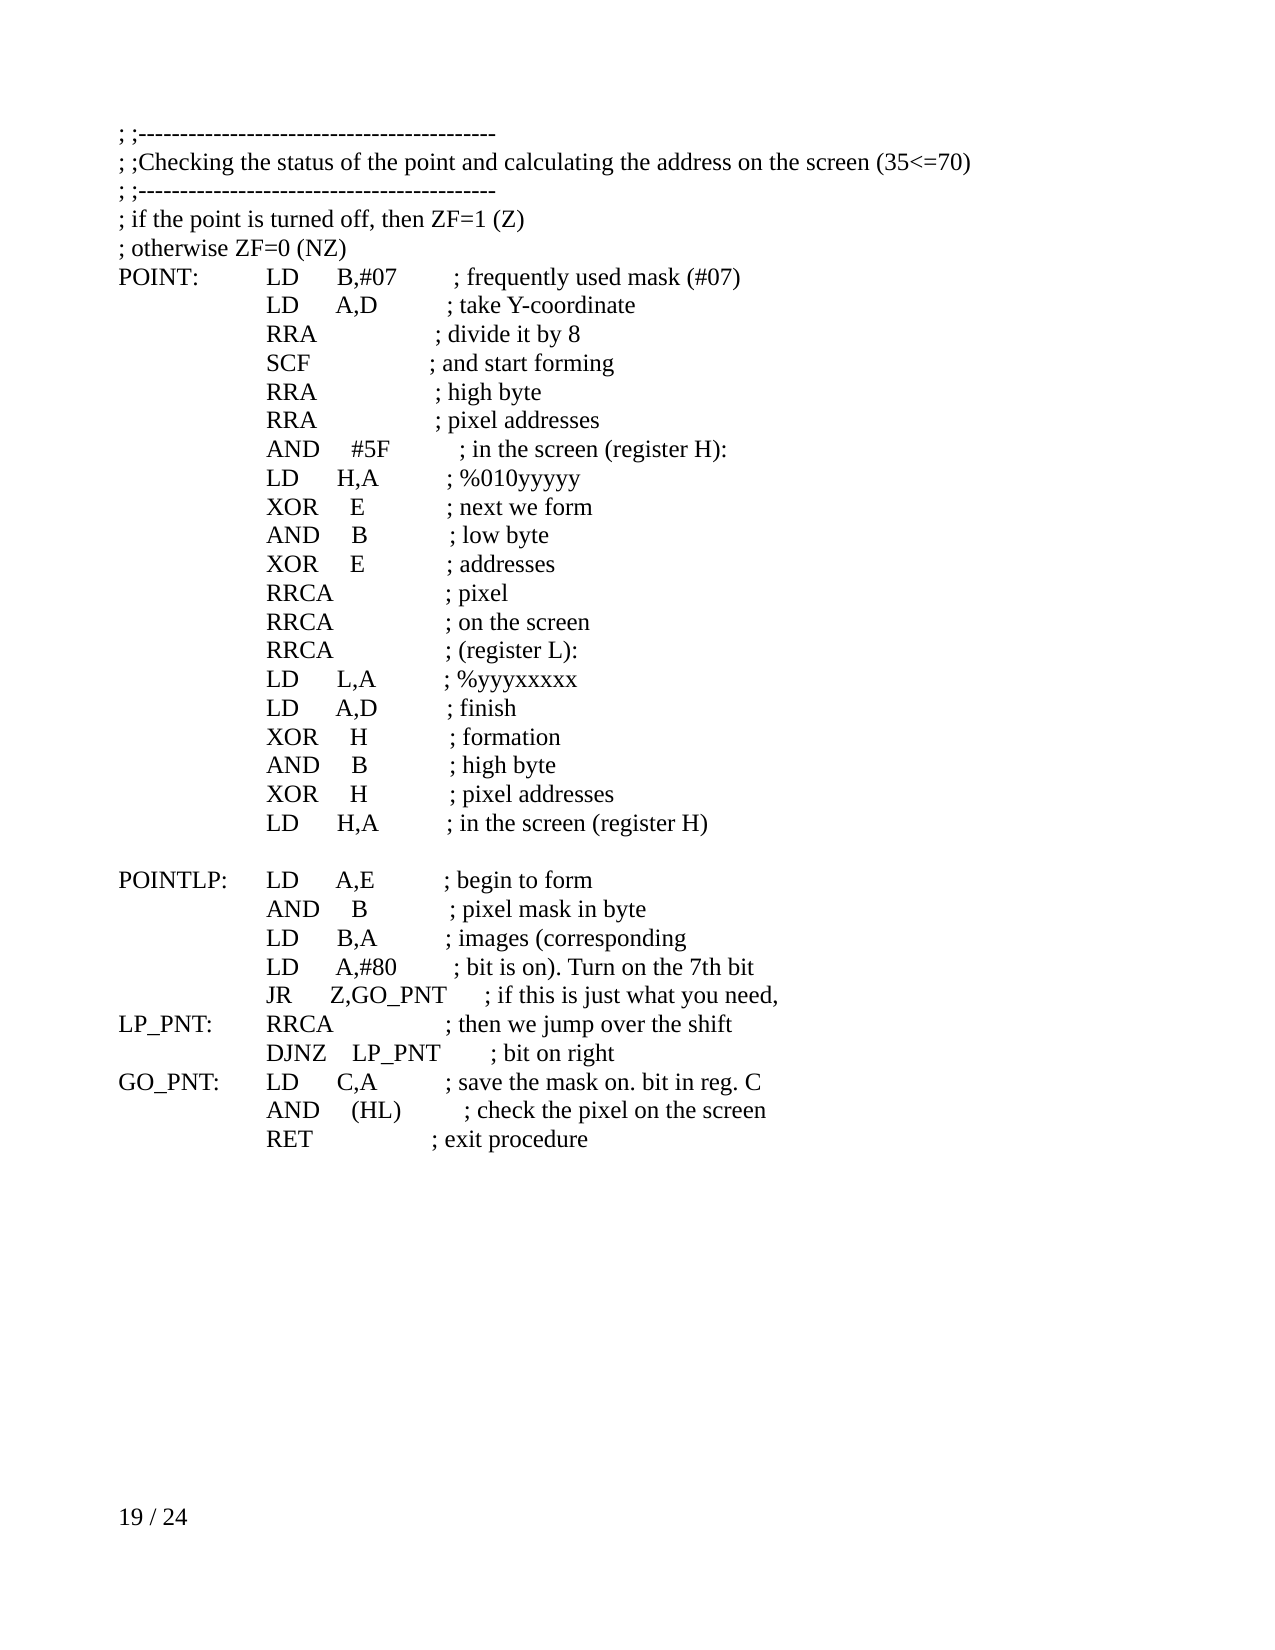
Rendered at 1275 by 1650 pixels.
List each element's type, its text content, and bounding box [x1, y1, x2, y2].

text LD A,D ; finish [118, 693, 1157, 722]
text RRA ; high byte [118, 377, 1157, 406]
text ; ;------------------------------------------- [118, 176, 1157, 204]
text SCF ; and start forming [118, 348, 1157, 377]
text ; ;Checking the status of the point and calculating the address on the screen (35<=70) [118, 147, 1157, 176]
text AND (HL) ; check the pixel on the screen [118, 1096, 1157, 1124]
text RRCA ; pixel [118, 578, 1157, 607]
text RET ; exit procedure [118, 1124, 1157, 1153]
text RRCA ; on the screen [118, 607, 1157, 636]
text ; if the point is turned off, then ZF=1 (Z) [118, 204, 1157, 233]
text LD B,A ; images (corresponding [118, 923, 1157, 952]
text DJNZ LP_PNT ; bit on right [118, 1038, 1157, 1067]
text AND B ; low byte [118, 521, 1157, 549]
text XOR E ; next we form [118, 492, 1157, 521]
text LP_PNT: RRCA ; then we jump over the shift [118, 1009, 1157, 1038]
text XOR H ; pixel addresses [118, 779, 1157, 808]
text LD A,D ; take Y-coordinate [118, 291, 1157, 319]
text POINTLP: LD A,E ; begin to form [118, 866, 1157, 894]
text XOR H ; formation [118, 722, 1157, 751]
text AND B ; high byte [118, 751, 1157, 779]
text LD H,A ; %010yyyyy [118, 463, 1157, 492]
text AND #5F ; in the screen (register H): [118, 434, 1157, 463]
text RRA ; pixel addresses [118, 406, 1157, 434]
text ; otherwise ZF=0 (NZ) [118, 233, 1157, 262]
text POINT: LD B,#07 ; frequently used mask (#07) [118, 262, 1157, 291]
text XOR E ; addresses [118, 549, 1157, 578]
text LD A,#80 ; bit is on). Turn on the 7th bit [118, 952, 1157, 981]
text ; ;------------------------------------------- [118, 118, 1157, 147]
text RRCA ; (register L): [118, 636, 1157, 664]
text GO_PNT: LD C,A ; save the mask on. bit in reg. C [118, 1067, 1157, 1096]
text RRA ; divide it by 8 [118, 319, 1157, 348]
text AND B ; pixel mask in byte [118, 894, 1157, 923]
text JR Z,GO_PNT ; if this is just what you need, [118, 981, 1157, 1009]
text LD H,A ; in the screen (register H) [118, 808, 1157, 837]
text LD L,A ; %yyyxxxxx [118, 664, 1157, 693]
